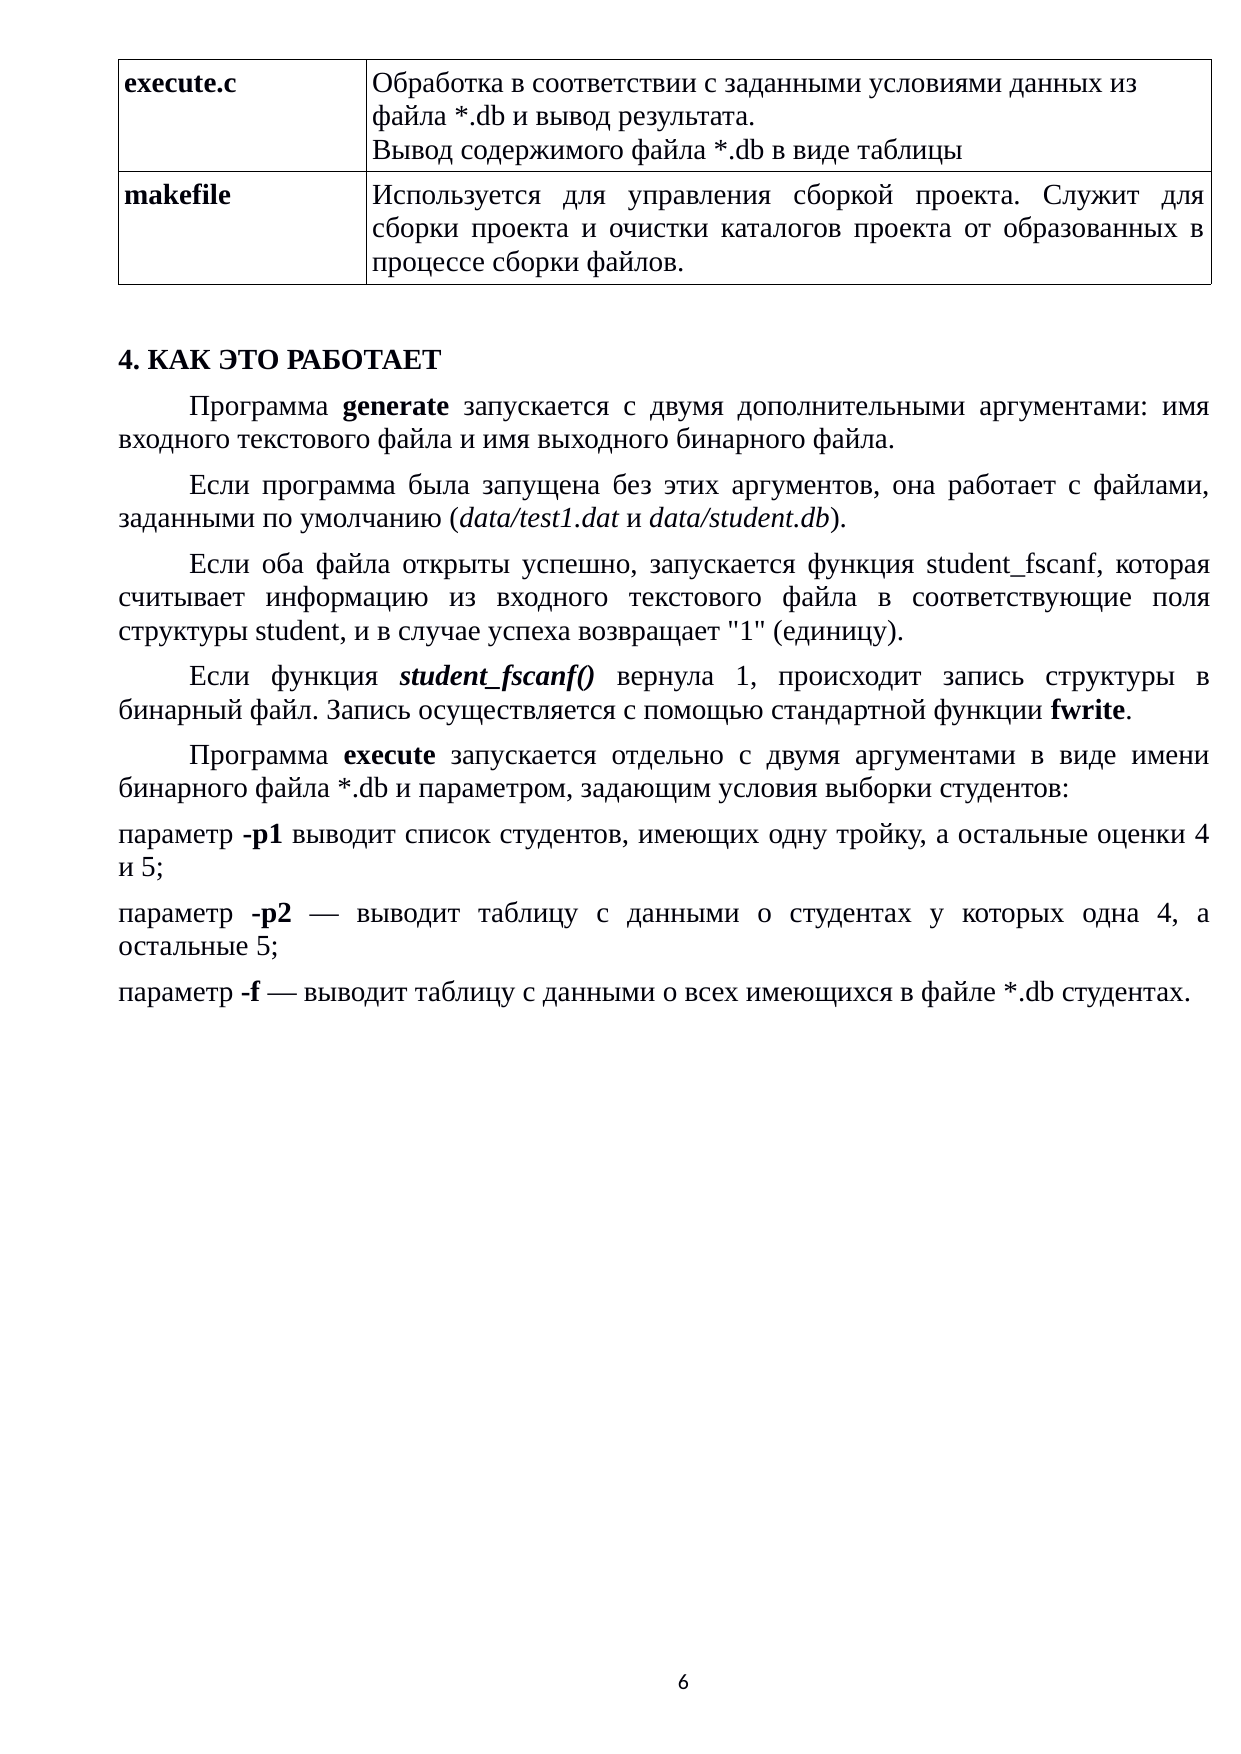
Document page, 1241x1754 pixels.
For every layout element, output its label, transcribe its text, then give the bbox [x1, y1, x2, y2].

table_cell makefile [119, 172, 366, 283]
text параметр -f — выводит таблицу с данными о всех имеющихся в файле *.db студентах. [118, 974, 1211, 1007]
text Программа generate запускается с двумя дополнительными аргументами: имя входного текстового файла и имя выходного бинарного файла. [118, 388, 1211, 455]
text Если программа была запущена без этих аргументов, она работает с файлами, заданными по умолчанию (data/test1.dat и data/student.db). [118, 467, 1211, 534]
subtitle 4. Как это работает [118, 342, 1211, 376]
table_cell Обработка в соответствии с заданными условиями данных из файла *.db и вывод результата. Вывод содержимого файла *.db в виде таблицы [367, 60, 1211, 171]
text Если оба файла открыты успешно, запускается функция student_fscanf, которая считывает информацию из входного текстового файла в соответствующие поля структуры student, и в случае успеха возвращает "1" (единицу). [118, 546, 1211, 646]
text параметр -p2 — выводит таблицу с данными о студентах у которых одна 4, а остальные 5; [118, 895, 1211, 962]
text Программа execute запускается отдельно с двумя аргументами в виде имени бинарного файла *.db и параметром, задающим условия выборки студентов: [118, 737, 1211, 804]
table_cell execute.c [119, 60, 366, 171]
text Если функция student_fscanf() вернула 1, происходит запись структуры в бинарный файл. Запись осуществляется с помощью стандартной функции fwrite. [118, 658, 1211, 725]
text параметр -p1 выводит список студентов, имеющих одну тройку, а остальные оценки 4 и 5; [118, 816, 1211, 883]
table_cell Используется для управления сборкой проекта. Служит для сборки проекта и очистки каталогов проекта от образованных в процессе сборки файлов. [367, 172, 1211, 283]
